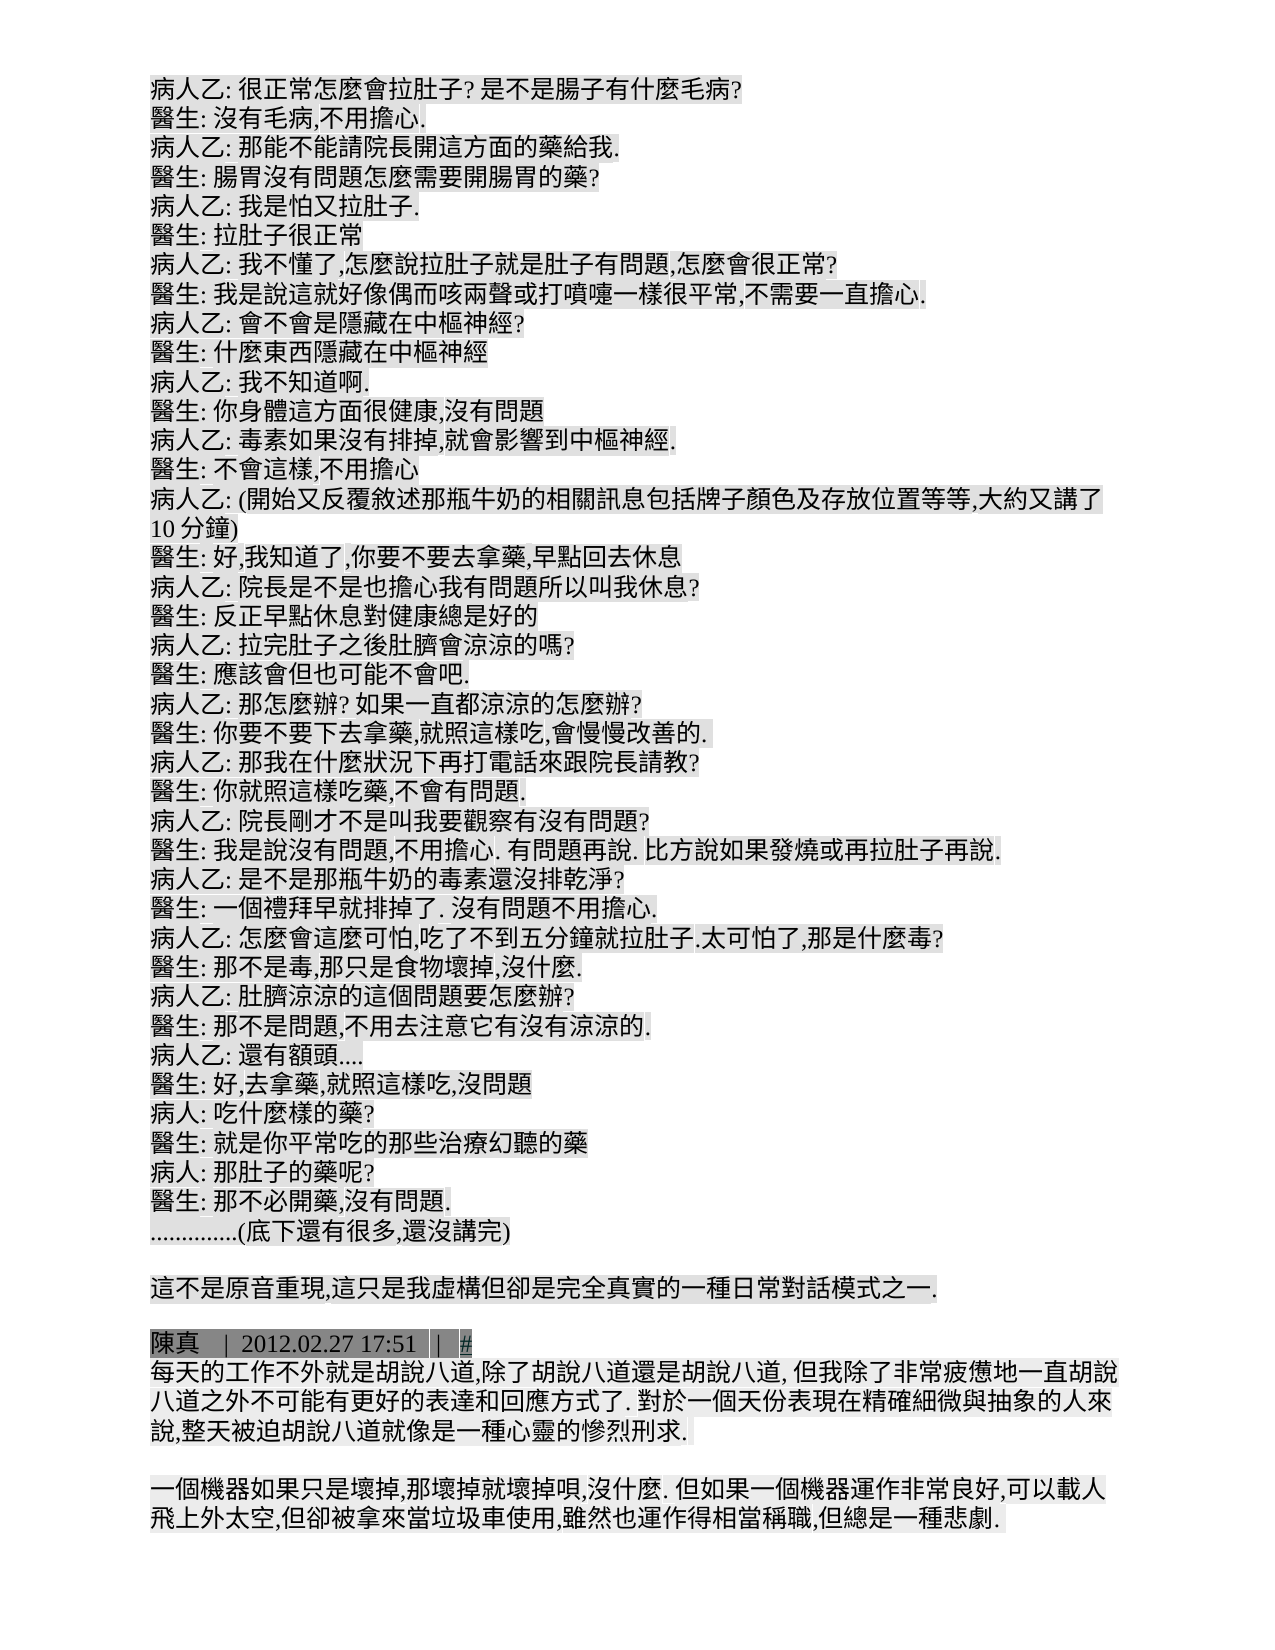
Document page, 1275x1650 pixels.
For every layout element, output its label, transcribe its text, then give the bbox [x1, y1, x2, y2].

text 陳真 | 2012.02.27 17:51 | # [150, 1329, 1125, 1358]
text 病人乙: 很正常怎麼會拉肚子? 是不是腸子有什麼毛病? 醫生: 沒有毛病,不用擔心. 病人乙: 那能不能請院長開這方面的藥給我. 醫生: 腸胃沒有問題怎麼需要開腸胃的藥? 病人乙: 我是怕又拉肚子. 醫生: 拉肚子很正常 病人乙: 我不懂了,怎麼說拉肚子就是肚子有問題,怎麼會很正常? 醫生: 我是說這就好像偶而咳兩聲或打噴嚏一樣很平常,不需要一直擔心. 病人乙: 會不會是隱藏在中樞神經? 醫生: 什麼東西隱藏在中樞神經 病人乙: 我不知道啊. 醫生: 你身體這方面很健康,沒有問題 病人乙: 毒素如果沒有排掉,就會影響到中樞神經. 醫生: 不會這樣,不用擔心 病人乙: (開始又反覆敘述那瓶牛奶的相關訊息包括牌子顏色及存放位置等等,大約又講了10分鐘) 醫生: 好,我知道了,你要不要去拿藥,早點回去休息 病人乙: 院長是不是也擔心我有問題所以叫我休息? 醫生: 反正早點休息對健康總是好的 病人乙: 拉完肚子之後肚臍會涼涼的嗎? 醫生: 應該會但也可能不會吧. 病人乙: 那怎麼辦? 如果一直都涼涼的怎麼辦? 醫生: 你要不要下去拿藥,就照這樣吃,會慢慢改善的. 病人乙: 那我在什麼狀況下再打電話來跟院長請教? 醫生: 你就照這樣吃藥,不會有問題. 病人乙: 院長剛才不是叫我要觀察有沒有問題? 醫生: 我是說沒有問題,不用擔心. 有問題再說. 比方說如果發燒或再拉肚子再說. 病人乙: 是不是那瓶牛奶的毒素還沒排乾淨? 醫生: 一個禮拜早就排掉了. 沒有問題不用擔心. 病人乙: 怎麼會這麼可怕,吃了不到五分鐘就拉肚子.太可怕了,那是什麼毒? 醫生: 那不是毒,那只是食物壞掉,沒什麼. 病人乙: 肚臍涼涼的這個問題要怎麼辦? 醫生: 那不是問題,不用去注意它有沒有涼涼的. 病人乙: 還有額頭.... 醫生: 好,去拿藥,就照這樣吃,沒問題 病人: 吃什麼樣的藥? 醫生: 就是你平常吃的那些治療幻聽的藥 病人: 那肚子的藥呢? 醫生: 那不必開藥,沒有問題. ..............(底下還有很多,還沒講完) 這不是原音重現,這只是我虛構但卻是完全真實的一種日常對話模式之一. [150, 75, 1125, 1304]
text 每天的工作不外就是胡說八道,除了胡說八道還是胡說八道, 但我除了非常疲憊地一直胡說八道之外不可能有更好的表達和回應方式了. 對於一個天份表現在精確細微與抽象的人來說,整天被迫胡說八道就像是一種心靈的慘烈刑求. 一個機器如果只是壞掉,那壞掉就壞掉唄,沒什麼. 但如果一個機器運作非常良好,可以載人飛上外太空,但卻被拿來當垃圾車使用,雖然也運作得相當稱職,但總是一種悲劇. [150, 1358, 1125, 1562]
